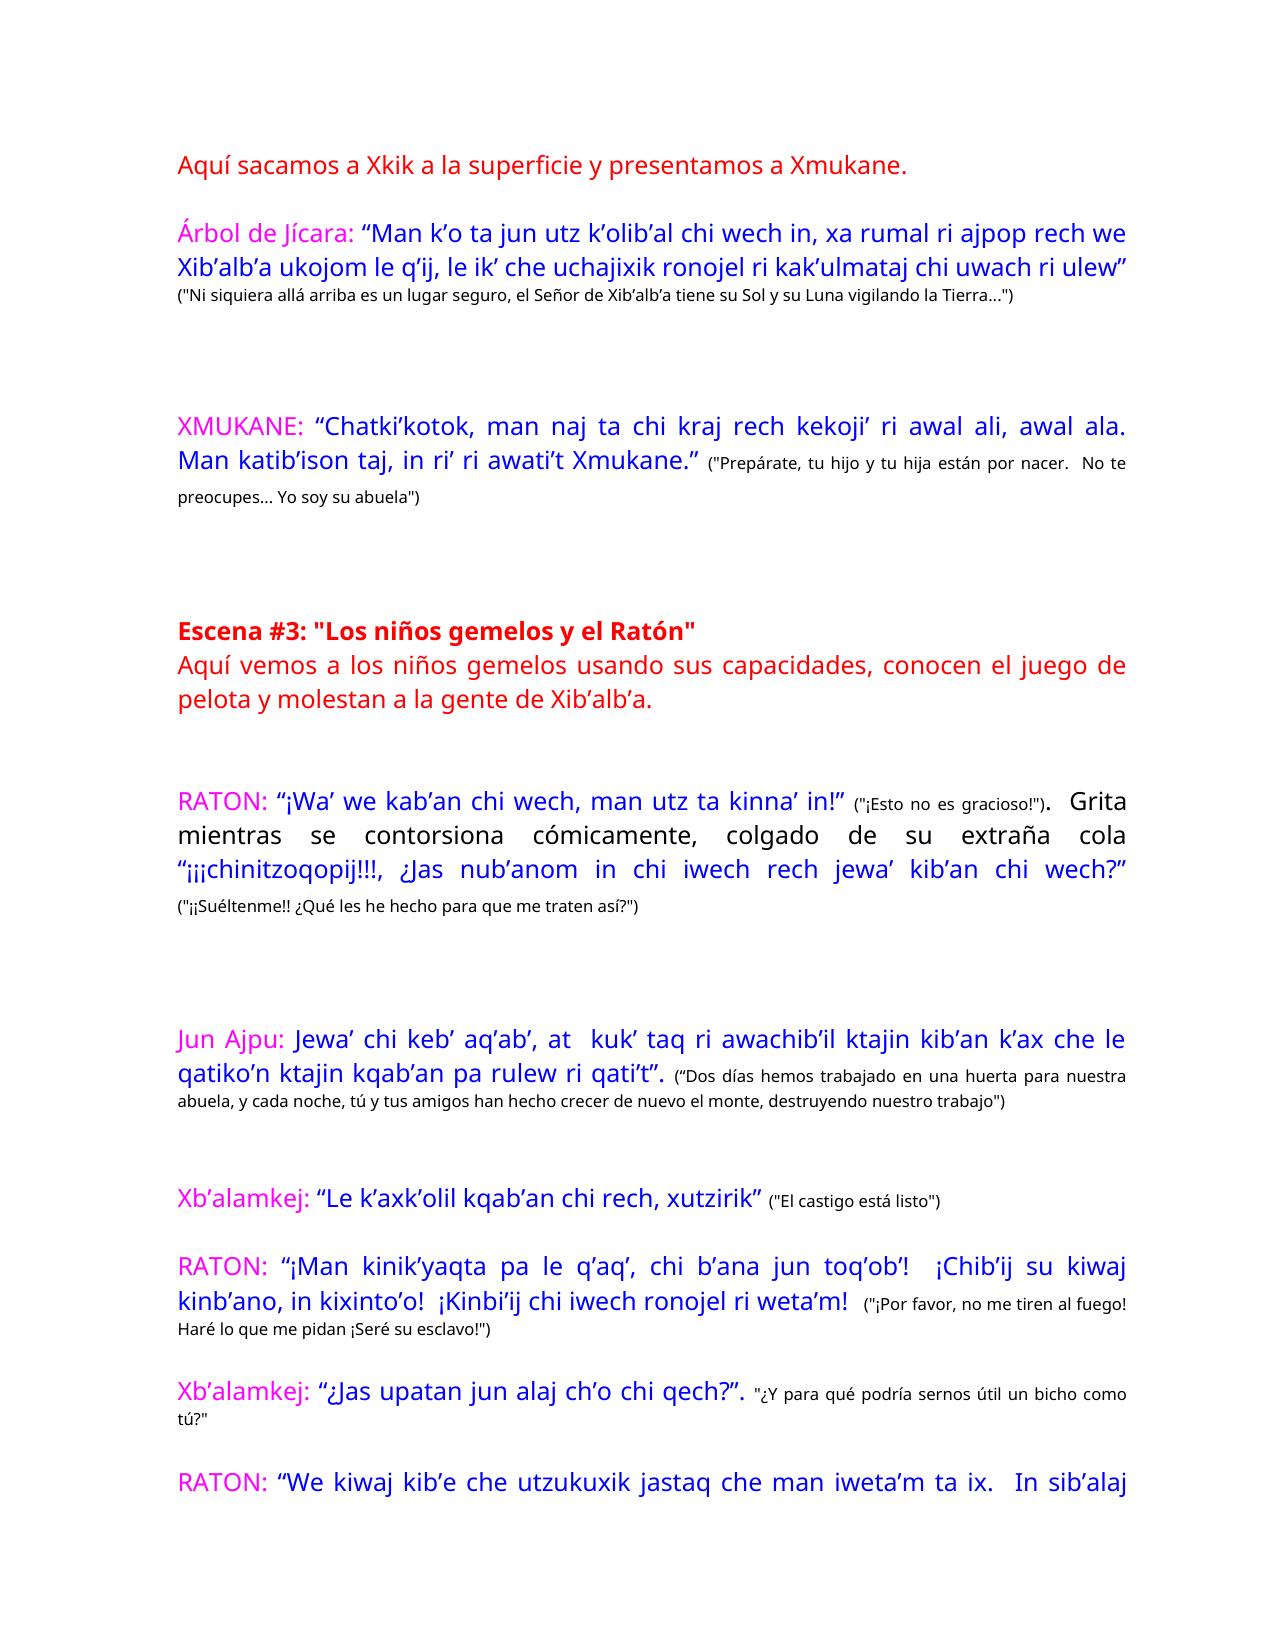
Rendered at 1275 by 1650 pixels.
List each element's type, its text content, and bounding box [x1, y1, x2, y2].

subtitle Escena #3: "Los niños gemelos y el Ratón" [177, 613, 1127, 647]
text Árbol de Jícara: “Man k’o ta jun utz k’olib’al chi wech in, xa rumal ri ajpop rech we Xib’alb’a ukojom le q’ij, le ik’ che uchajixik ronojel ri kak’ulmataj chi uwach ri ulew” ("Ni siquiera allá arriba es un lugar seguro, el Señor de Xib’alb’a tiene su Sol y su Luna vigilando la Tierra...") [177, 216, 1127, 307]
text RATON: “¡Wa’ we kab’an chi wech, man utz ta kinna’ in!” ("¡Esto no es gracioso!"). Grita mientras se contorsiona cómicamente, colgado de su extraña cola “¡¡¡chinitzoqopij!!!, ¿Jas nub’anom in chi iwech rech jewa’ kib’an chi wech?” ("¡¡Suéltenme!! ¿Qué les he hecho para que me traten así?") [177, 783, 1127, 920]
text Aquí vemos a los niños gemelos usando sus capacidades, conocen el juego de pelota y molestan a la gente de Xib’alb’a. [177, 647, 1127, 715]
text Xb’alamkej: “¿Jas upatan jun alaj ch’o chi qech?”. "¿Y para qué podría sernos útil un bicho como tú?" [177, 1374, 1127, 1431]
text RATON: “We kiwaj kib’e che utzukuxik jastaq che man iweta’m ta ix. In sib’alaj [177, 1465, 1127, 1499]
text XMUKANE: “Chatki’kotok, man naj ta chi kraj rech kekoji’ ri awal ali, awal ala. Man katib’ison taj, in ri’ ri awati’t Xmukane.” ("Prepárate, tu hijo y tu hija están por nacer. No te preocupes... Yo soy su abuela") [177, 409, 1127, 511]
text Aquí sacamos a Xkik a la superficie y presentamos a Xmukane. [177, 148, 1127, 182]
text Xb’alamkej: “Le k’axk’olil kqab’an chi rech, xutzirik” ("El castigo está listo") [177, 1181, 1127, 1215]
text RATON: “¡Man kinik’yaqta pa le q’aq’, chi b’ana jun toq’ob’! ¡Chib’ij su kiwaj kinb’ano, in kixinto’o! ¡Kinbi’ij chi iwech ronojel ri weta’m! ("¡Por favor, no me tiren al fuego! Haré lo que me pidan ¡Seré su esclavo!") [177, 1249, 1127, 1340]
text Jun Ajpu: Jewa’ chi keb’ aq’ab’, at kuk’ taq ri awachib’il ktajin kib’an k’ax che le qatiko’n ktajin kqab’an pa rulew ri qati’t”. (“Dos días hemos trabajado en una huerta para nuestra abuela, y cada noche, tú y tus amigos han hecho crecer de nuevo el monte, destruyendo nuestro trabajo") [177, 1022, 1127, 1113]
